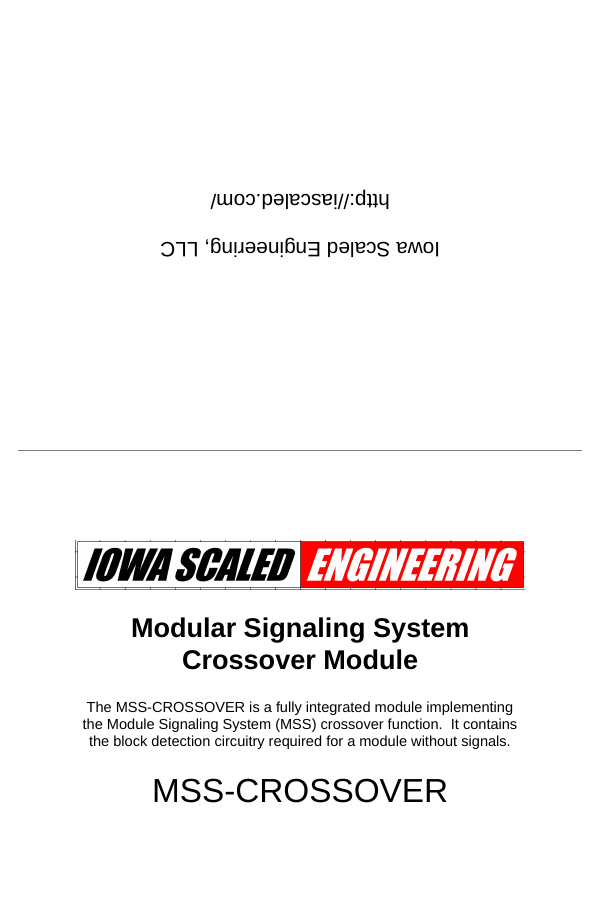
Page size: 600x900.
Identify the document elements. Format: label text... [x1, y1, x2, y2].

text MSS-CROSSOVER [37, 771, 562, 809]
picture [75, 540, 525, 590]
text Modular Signaling System Crossover Module [37, 612, 562, 675]
text The MSS-CROSSOVER is a fully integrated module implementing the Module Signaling System (MSS) crossover function. It contains the block detection circuitry required for a module without signals. [75, 699, 525, 749]
